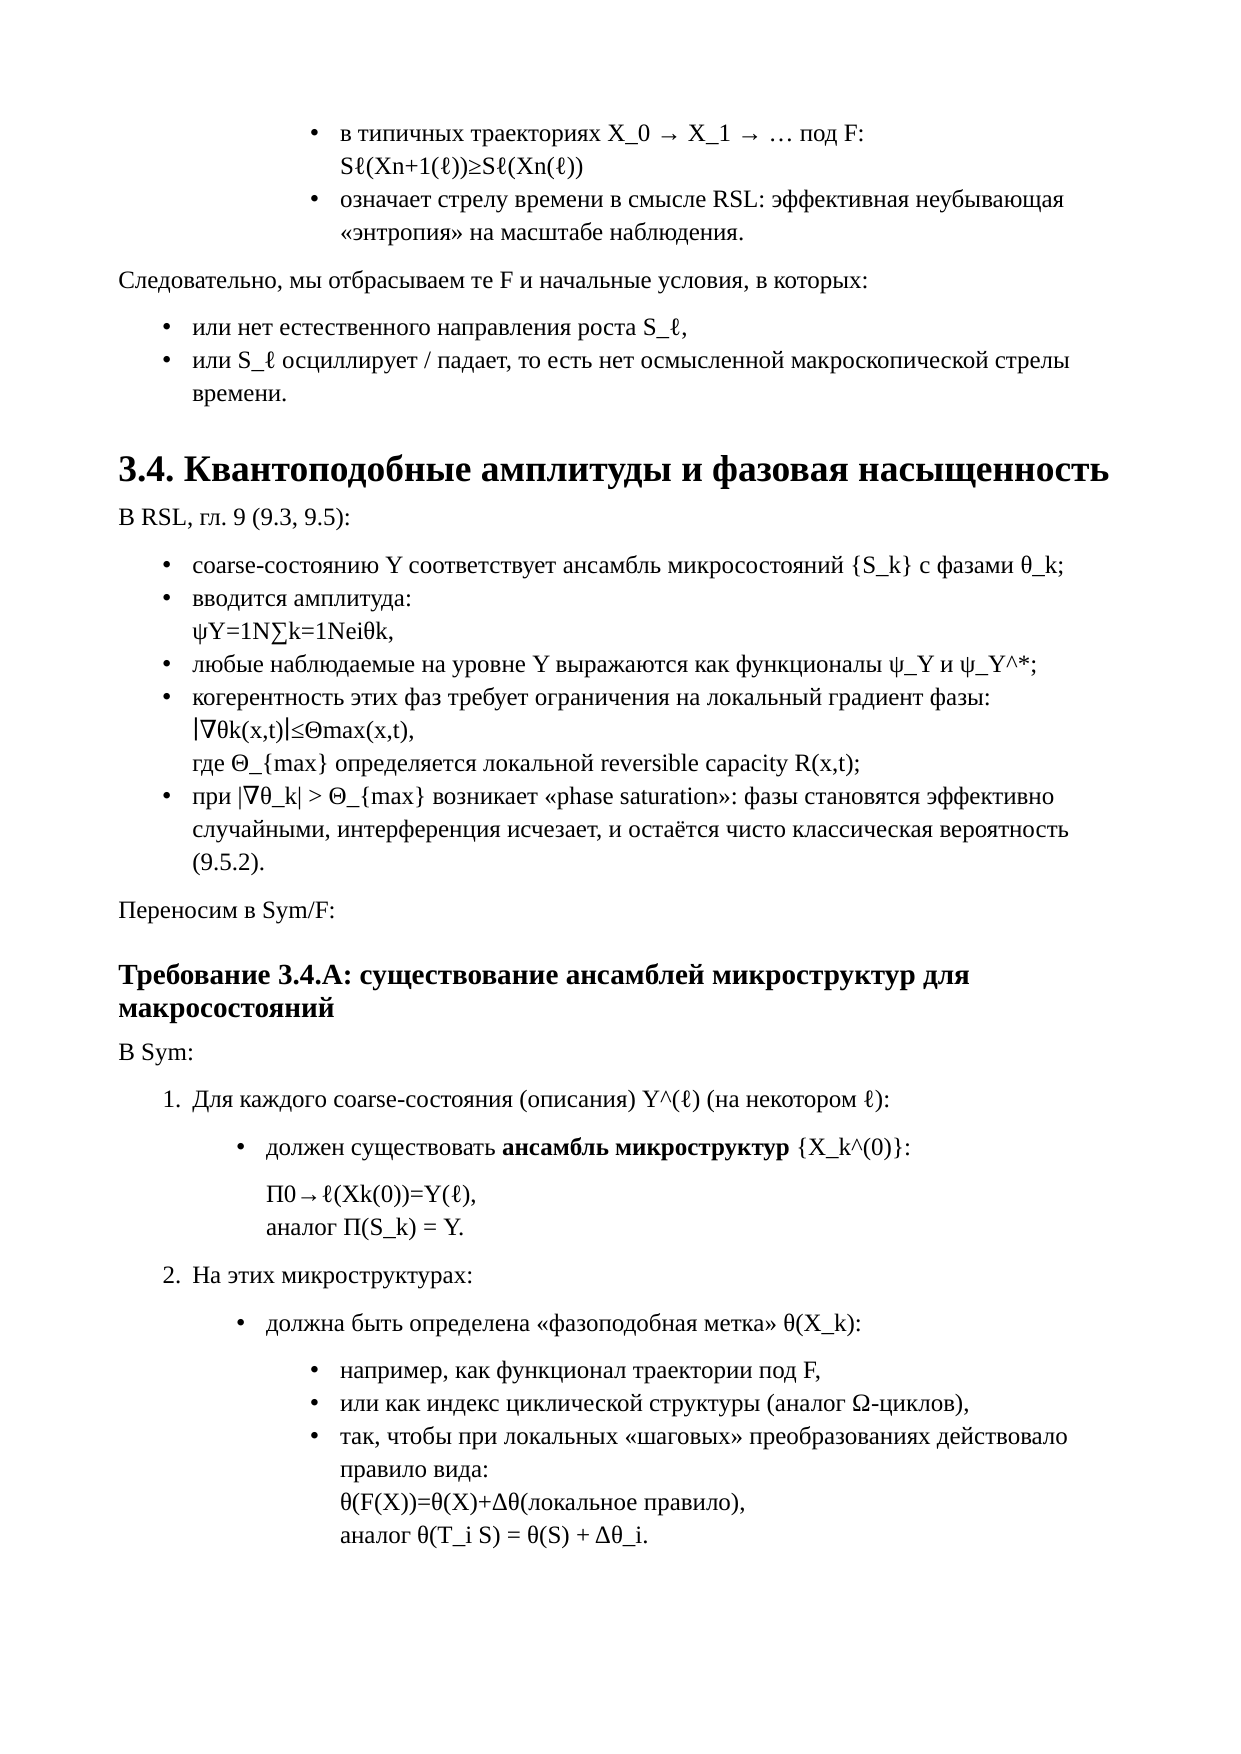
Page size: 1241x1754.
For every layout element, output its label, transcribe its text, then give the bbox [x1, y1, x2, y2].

list Для каждого coarse‑состояния (описания) Y^(ℓ) (на некотором ℓ): [162, 1084, 1122, 1113]
list coarse‑состоянию Y соответствует ансамбль микросостояний {S_k} с фазами θ_k; [162, 550, 1122, 579]
list Π0→ℓ(Xk(0))=Y(ℓ), аналог Π(S_k) = Y. [236, 1179, 1122, 1241]
text Следовательно, мы отбрасываем те F и начальные условия, в которых: [118, 265, 1122, 293]
list при |∇θ_k| > Θ_{max} возникает «phase saturation»: фазы становятся эффективно случайными, интерференция исчезает, и остаётся чисто классическая вероятность (9.5.2). [162, 781, 1122, 876]
text В Sym: [118, 1037, 1122, 1065]
subtitle 3.4. Квантоподобные амплитуды и фазовая насыщенность [118, 447, 1122, 490]
list например, как функционал траектории под F, [310, 1355, 1122, 1384]
text Переносим в Sym/F: [118, 895, 1122, 924]
list так, чтобы при локальных «шаговых» преобразованиях действовало правило вида: θ(F(X))=θ(X)+Δθ(локальное правило), аналог θ(T_i S) = θ(S) + Δθ_i. [310, 1421, 1122, 1549]
list вводится амплитуда: ψY=1N∑k=1Neiθk, [162, 583, 1122, 645]
list в типичных траекториях X_0 → X_1 → … под F: Sℓ(Xn+1(ℓ))≥Sℓ(Xn(ℓ)) [310, 118, 1122, 180]
list или S_ℓ осциллирует / падает, то есть нет осмысленной макроскопической стрелы времени. [162, 345, 1122, 407]
list любые наблюдаемые на уровне Y выражаются как функционалы ψ_Y и ψ_Y^*; [162, 649, 1122, 678]
list или как индекс циклической структуры (аналог Ω‑циклов), [310, 1388, 1122, 1417]
text В RSL, гл. 9 (9.3, 9.5): [118, 502, 1122, 531]
subtitle Требование 3.4.A: существование ансамблей микроструктур для макросостояний [118, 957, 1122, 1024]
list На этих микроструктурах: [162, 1260, 1122, 1289]
list или нет естественного направления роста S_ℓ, [162, 312, 1122, 341]
list должна быть определена «фазоподобная метка» θ(X_k): [236, 1308, 1122, 1336]
list означает стрелу времени в смысле RSL: эффективная неубывающая «энтропия» на масштабе наблюдения. [310, 184, 1122, 246]
list когерентность этих фаз требует ограничения на локальный градиент фазы: ∣∇θk(x,t)∣≤Θmax⁡(x,t), где Θ_{max} определяется локальной reversible capacity R(x,t); [162, 682, 1122, 777]
list должен существовать ансамбль микроструктур {X_k^(0)}: [236, 1132, 1122, 1161]
